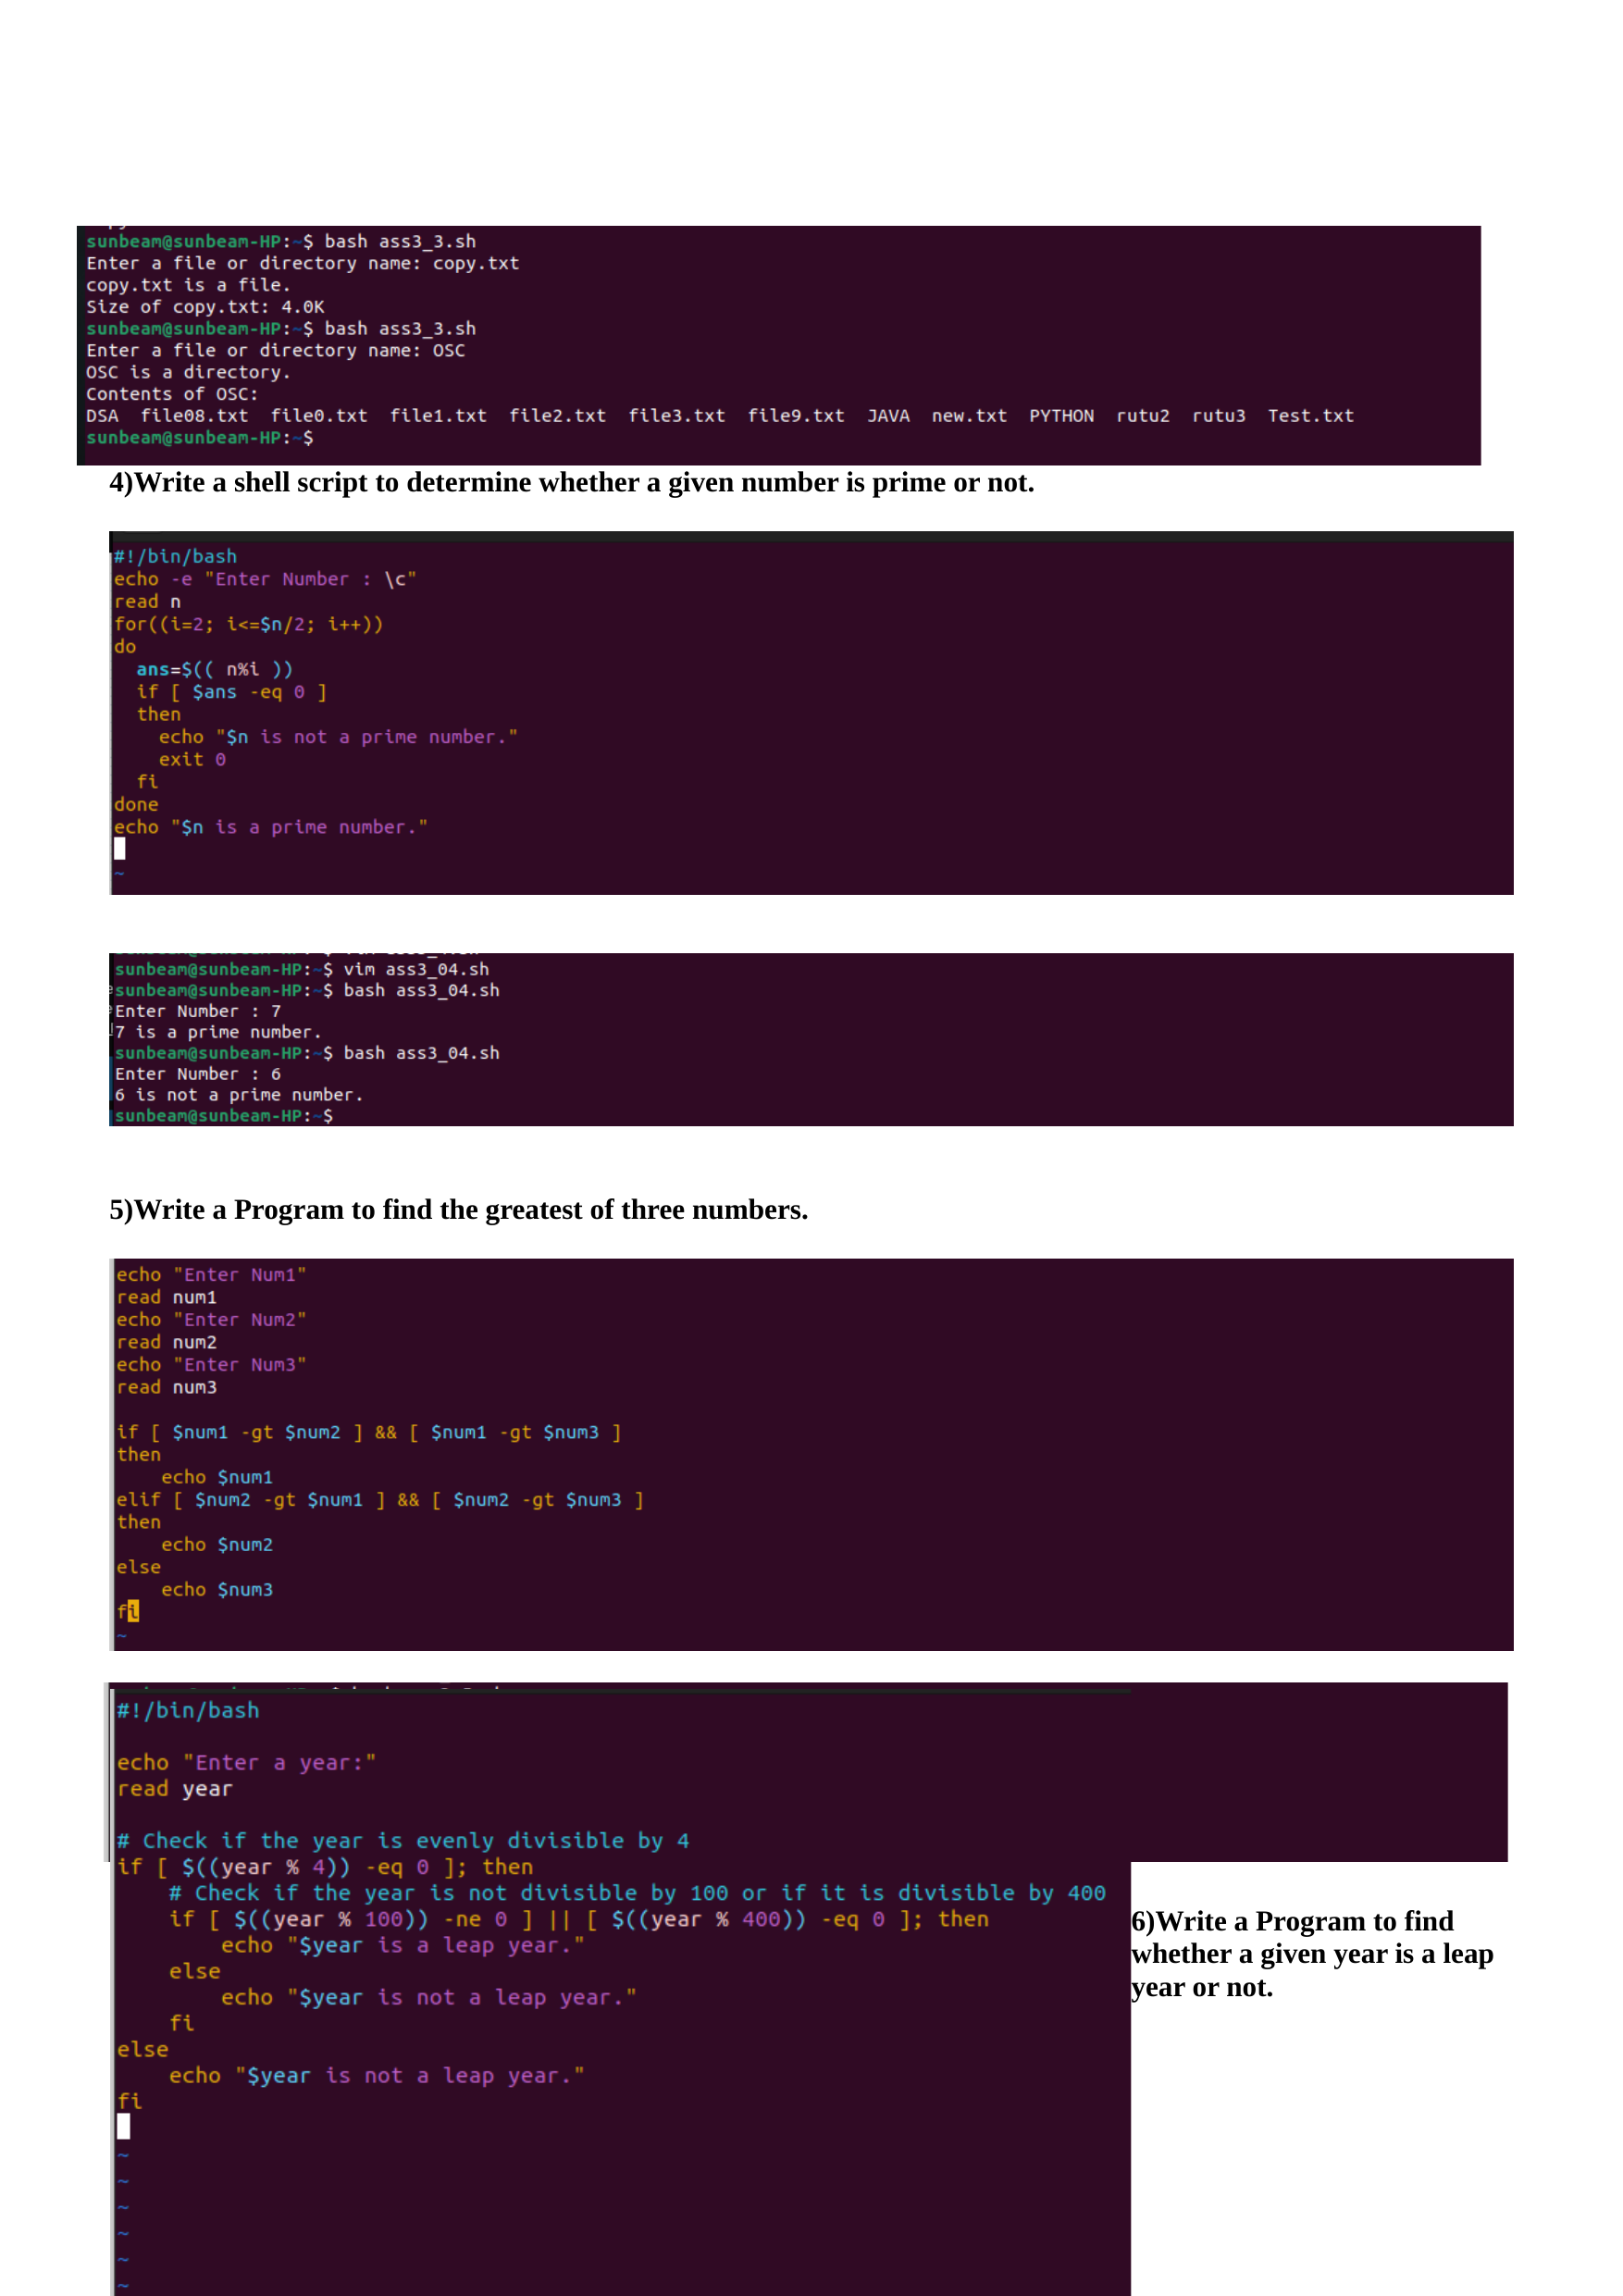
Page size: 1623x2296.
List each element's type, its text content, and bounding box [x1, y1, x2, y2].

text 6)Write a Program to find whether a given year is a leap year or not. [1132, 1904, 1514, 2003]
text 4)Write a shell script to determine whether a given number is prime or not. [109, 368, 1514, 498]
text 5)Write a Program to find the greatest of three numbers. [109, 1192, 1514, 1225]
